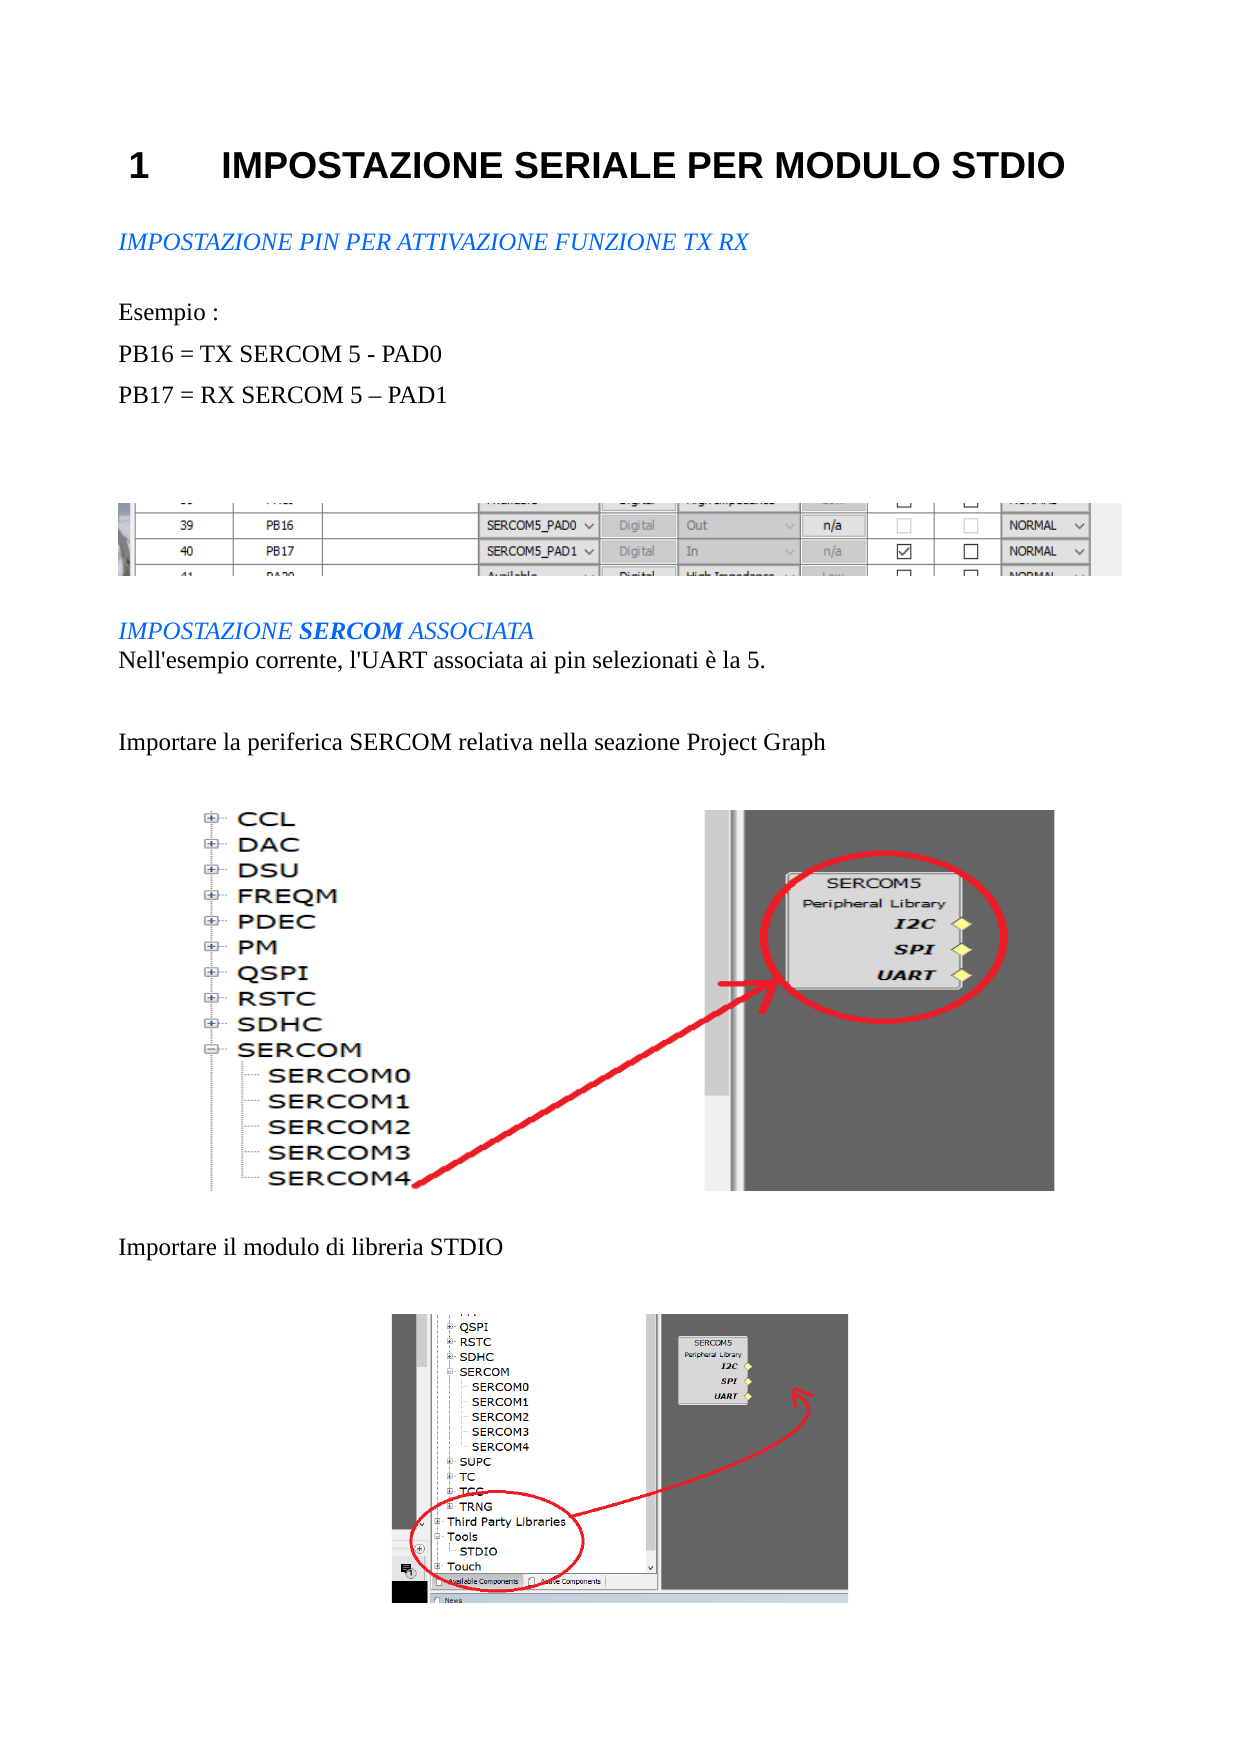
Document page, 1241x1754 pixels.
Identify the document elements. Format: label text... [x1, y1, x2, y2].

text Nell'esempio corrente, l'UART associata ai pin selezionati è la 5. [118, 645, 1122, 674]
text PB17 = RX SERCOM 5 – PAD1 [118, 380, 1122, 409]
text IMPOSTAZIONE PIN PER ATTIVAZIONE FUNZIONE TX RX [118, 227, 1122, 256]
title IMPOSTAZIONE SERIALE PER MODULO STDIO [118, 143, 1122, 186]
text Importare la periferica SERCOM relativa nella seazione Project Graph [118, 727, 1122, 756]
text Esempio : [118, 297, 1122, 326]
text PB16 = TX SERCOM 5 - PAD0 [118, 339, 1122, 367]
text Importare il modulo di libreria STDIO [118, 1232, 1122, 1261]
text IMPOSTAZIONE SERCOM ASSOCIATA [118, 616, 1122, 645]
